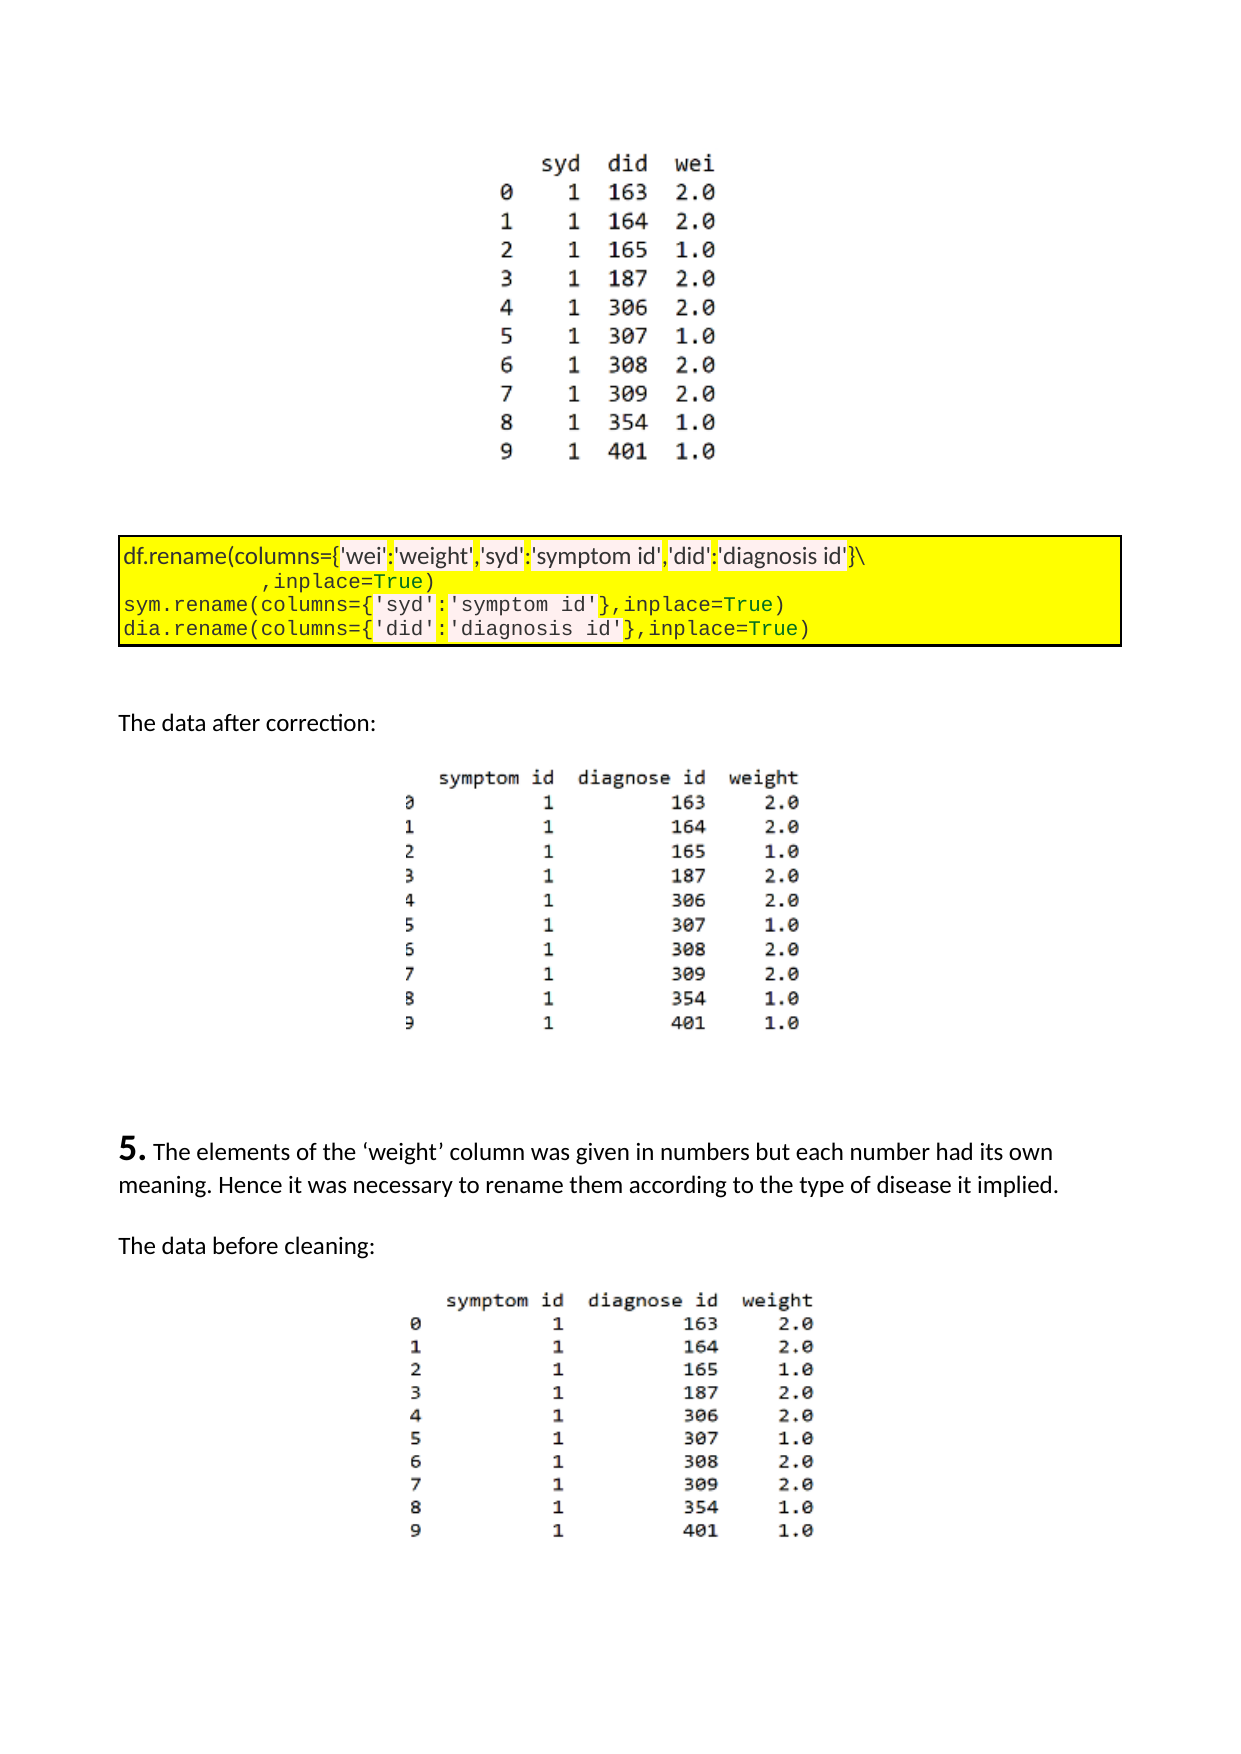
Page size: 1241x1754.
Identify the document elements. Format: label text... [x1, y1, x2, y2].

text df.rename(columns={'wei':'weight','syd':'symptom id','did':'diagnosis id'}\ [120, 537, 1120, 566]
picture [406, 767, 835, 1056]
text dia.rename(columns={'did':'diagnosis id'},inplace=True) [120, 613, 1120, 644]
text ,inplace=True) [120, 566, 1120, 589]
text The data after correction: [118, 707, 1122, 737]
text sym.rename(columns={'syd':'symptom id'},inplace=True) [120, 589, 1120, 613]
picture [499, 148, 741, 466]
picture [410, 1291, 831, 1559]
text The data before cleaning: [118, 1231, 1122, 1261]
text 5. The elements of the ‘weight’ column was given in numbers but each number had its own meaning. Hence it was necessary to rename them according to the type of disease it implied. [118, 1124, 1122, 1200]
